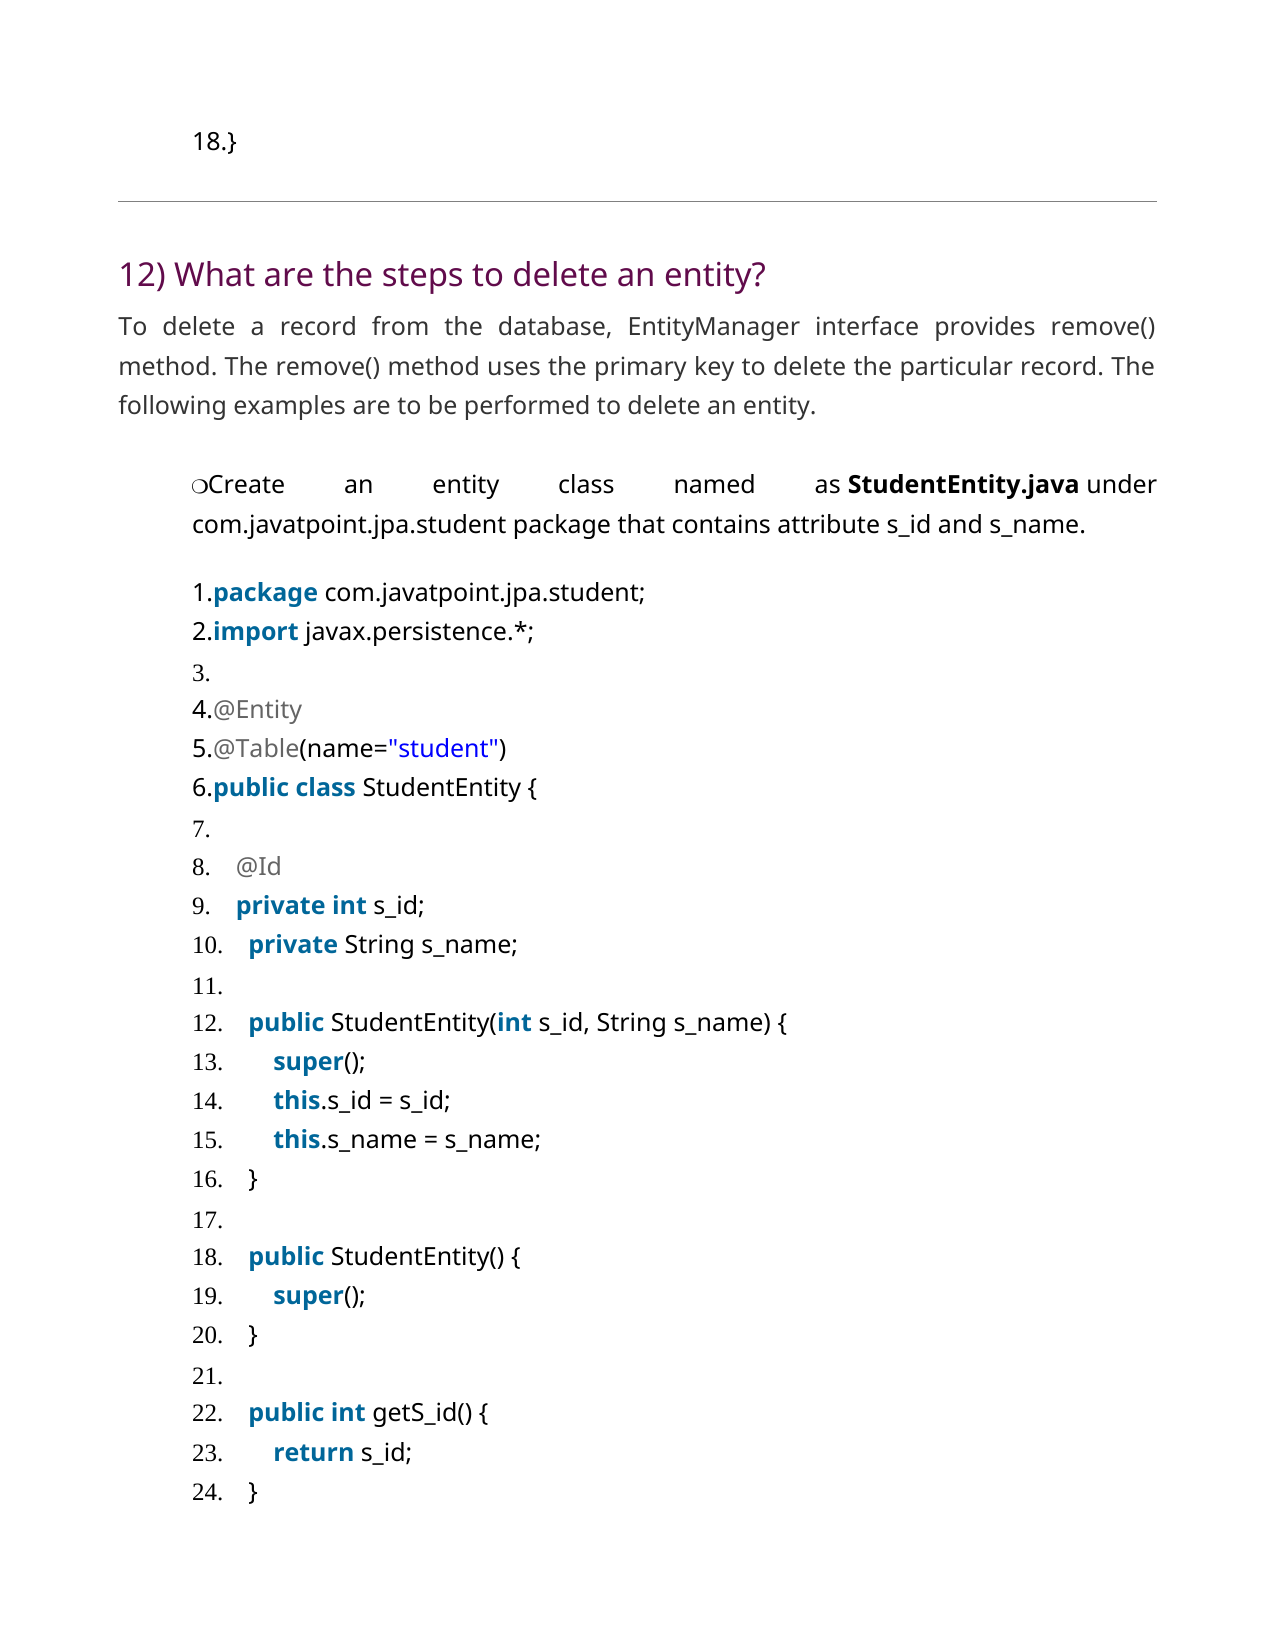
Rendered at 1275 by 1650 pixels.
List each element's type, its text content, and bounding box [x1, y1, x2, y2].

list } [118, 1156, 1157, 1195]
list Create an entity class named as StudentEntity.java under com.javatpoint.jpa.student package that contains attribute s_id and s_name. [118, 462, 1157, 540]
list @Entity [118, 687, 1157, 726]
list public StudentEntity(int s_id, String s_name) { [118, 999, 1157, 1038]
list private String s_name; [118, 921, 1157, 960]
list } [118, 118, 1157, 157]
list this.s_id = s_id; [118, 1078, 1157, 1117]
list @Table(name="student") [118, 726, 1157, 765]
list return s_id; [118, 1429, 1157, 1468]
list package com.javatpoint.jpa.student; [118, 570, 1157, 609]
list this.s_name = s_name; [118, 1117, 1157, 1156]
list } [118, 1468, 1157, 1507]
list public int getS_id() { [118, 1390, 1157, 1429]
list } [118, 1312, 1157, 1351]
list import javax.persistence.*; [118, 609, 1157, 648]
text To delete a record from the database, EntityManager interface provides remove() method. The remove() method uses the primary key to delete the particular record. The following examples are to be performed to delete an entity. [118, 309, 1157, 421]
list private int s_id; [118, 882, 1157, 921]
list super(); [118, 1273, 1157, 1312]
list super(); [118, 1038, 1157, 1078]
list @Id [118, 843, 1157, 882]
subtitle 12) What are the steps to delete an entity? [118, 252, 1157, 296]
list public StudentEntity() { [118, 1234, 1157, 1273]
list public class StudentEntity { [118, 765, 1157, 804]
